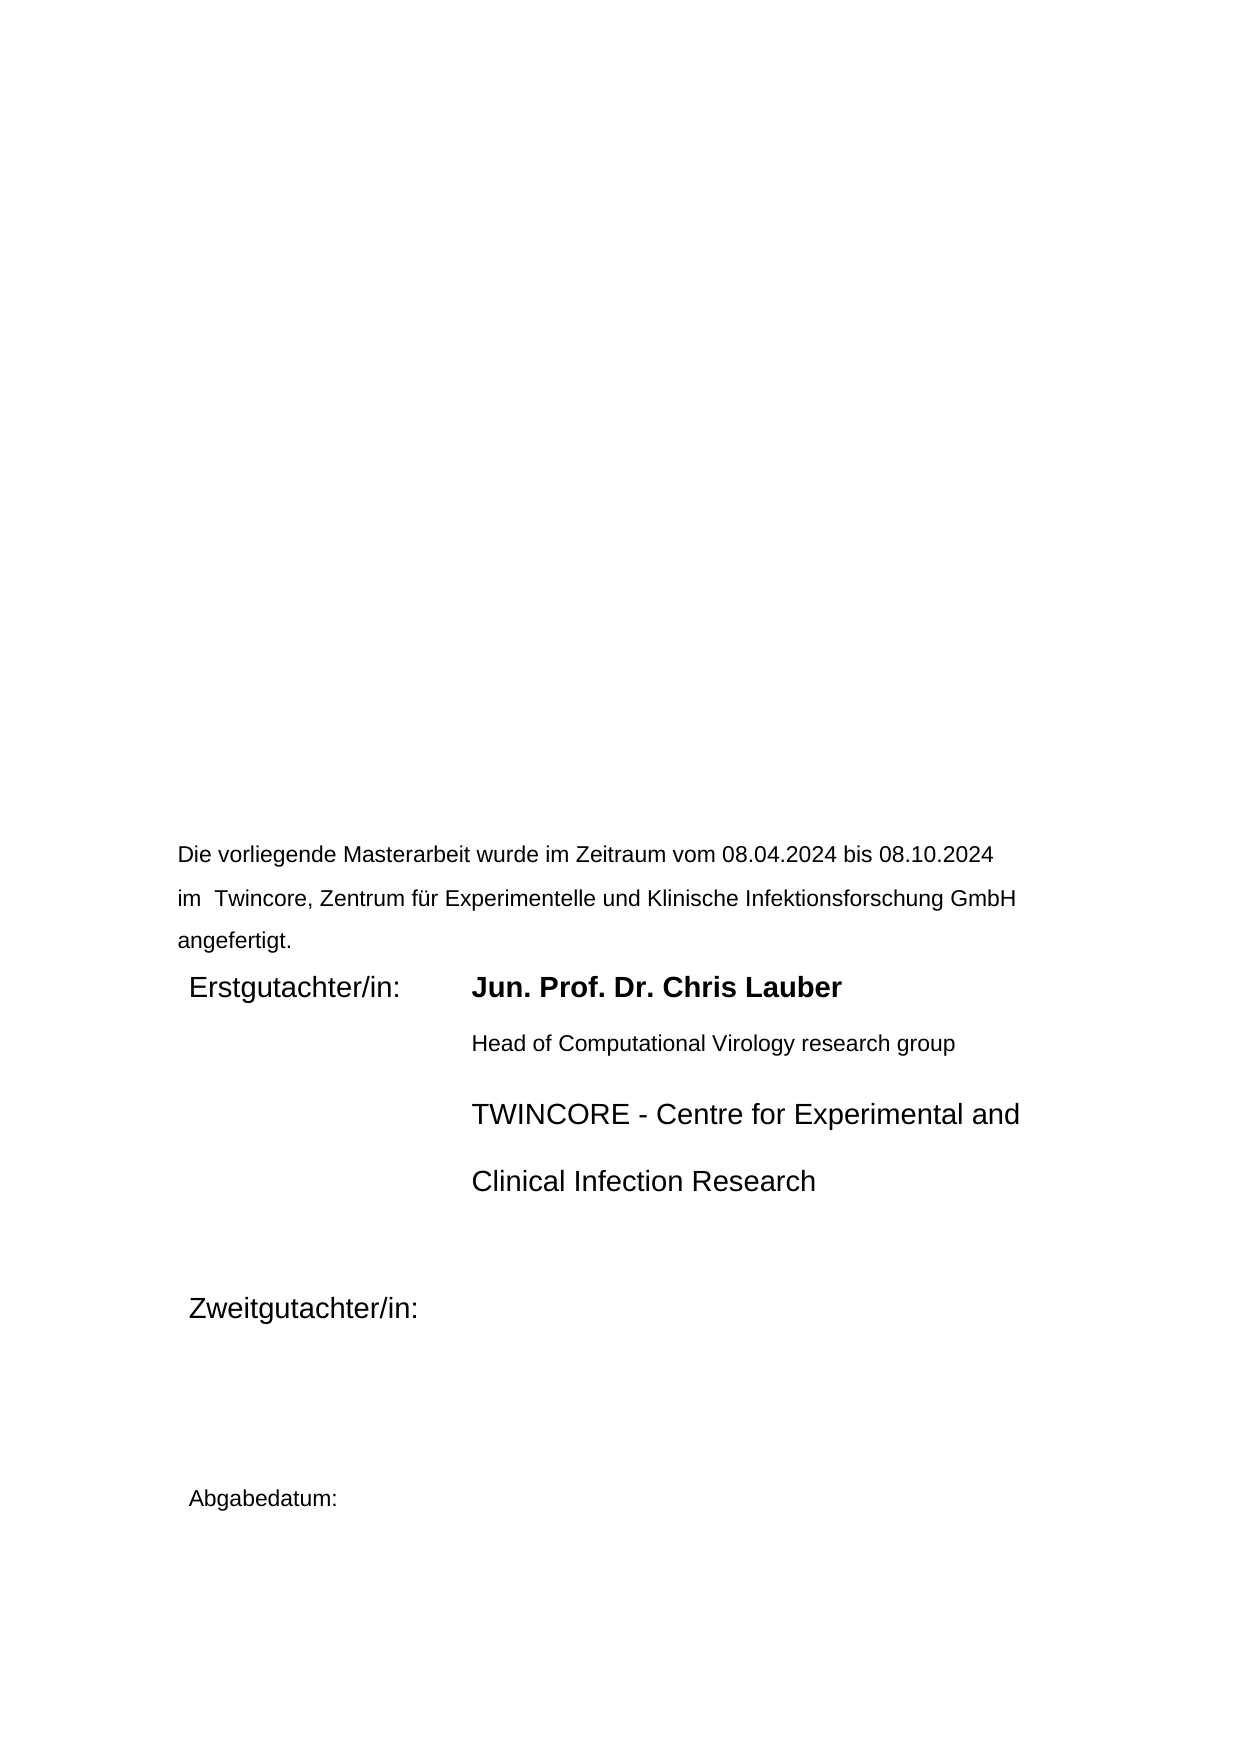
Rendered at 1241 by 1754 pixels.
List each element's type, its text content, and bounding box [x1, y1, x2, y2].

table_cell [460, 1224, 1092, 1291]
table_cell Zweitgutachter/in: [177, 1291, 460, 1351]
text Die vorliegende Masterarbeit wurde im Zeitraum vom 08.04.2024 bis 08.10.2024 [177, 841, 1092, 868]
table_cell Head of Computational Virology research group [460, 1030, 1092, 1097]
table_cell [177, 1418, 460, 1485]
table_cell [177, 1224, 460, 1291]
text angefertigt. [177, 927, 1092, 954]
table_cell [177, 1030, 460, 1097]
text im Twincore, Zentrum für Experimentelle und Klinische Infektionsforschung GmbH [177, 884, 1092, 911]
table_cell TWINCORE - Centre for Experimental and Clinical Infection Research [460, 1097, 1092, 1224]
table_cell Abgabedatum: [177, 1485, 460, 1552]
table_cell [460, 1485, 1092, 1552]
table_header Jun. Prof. Dr. Chris Lauber [460, 971, 1092, 1030]
table_cell [177, 1097, 460, 1224]
table_cell [177, 1351, 460, 1418]
table_header Erstgutachter/in: [177, 971, 460, 1030]
table_cell [460, 1351, 1092, 1418]
table_cell [460, 1291, 1092, 1351]
table_cell [460, 1418, 1092, 1485]
